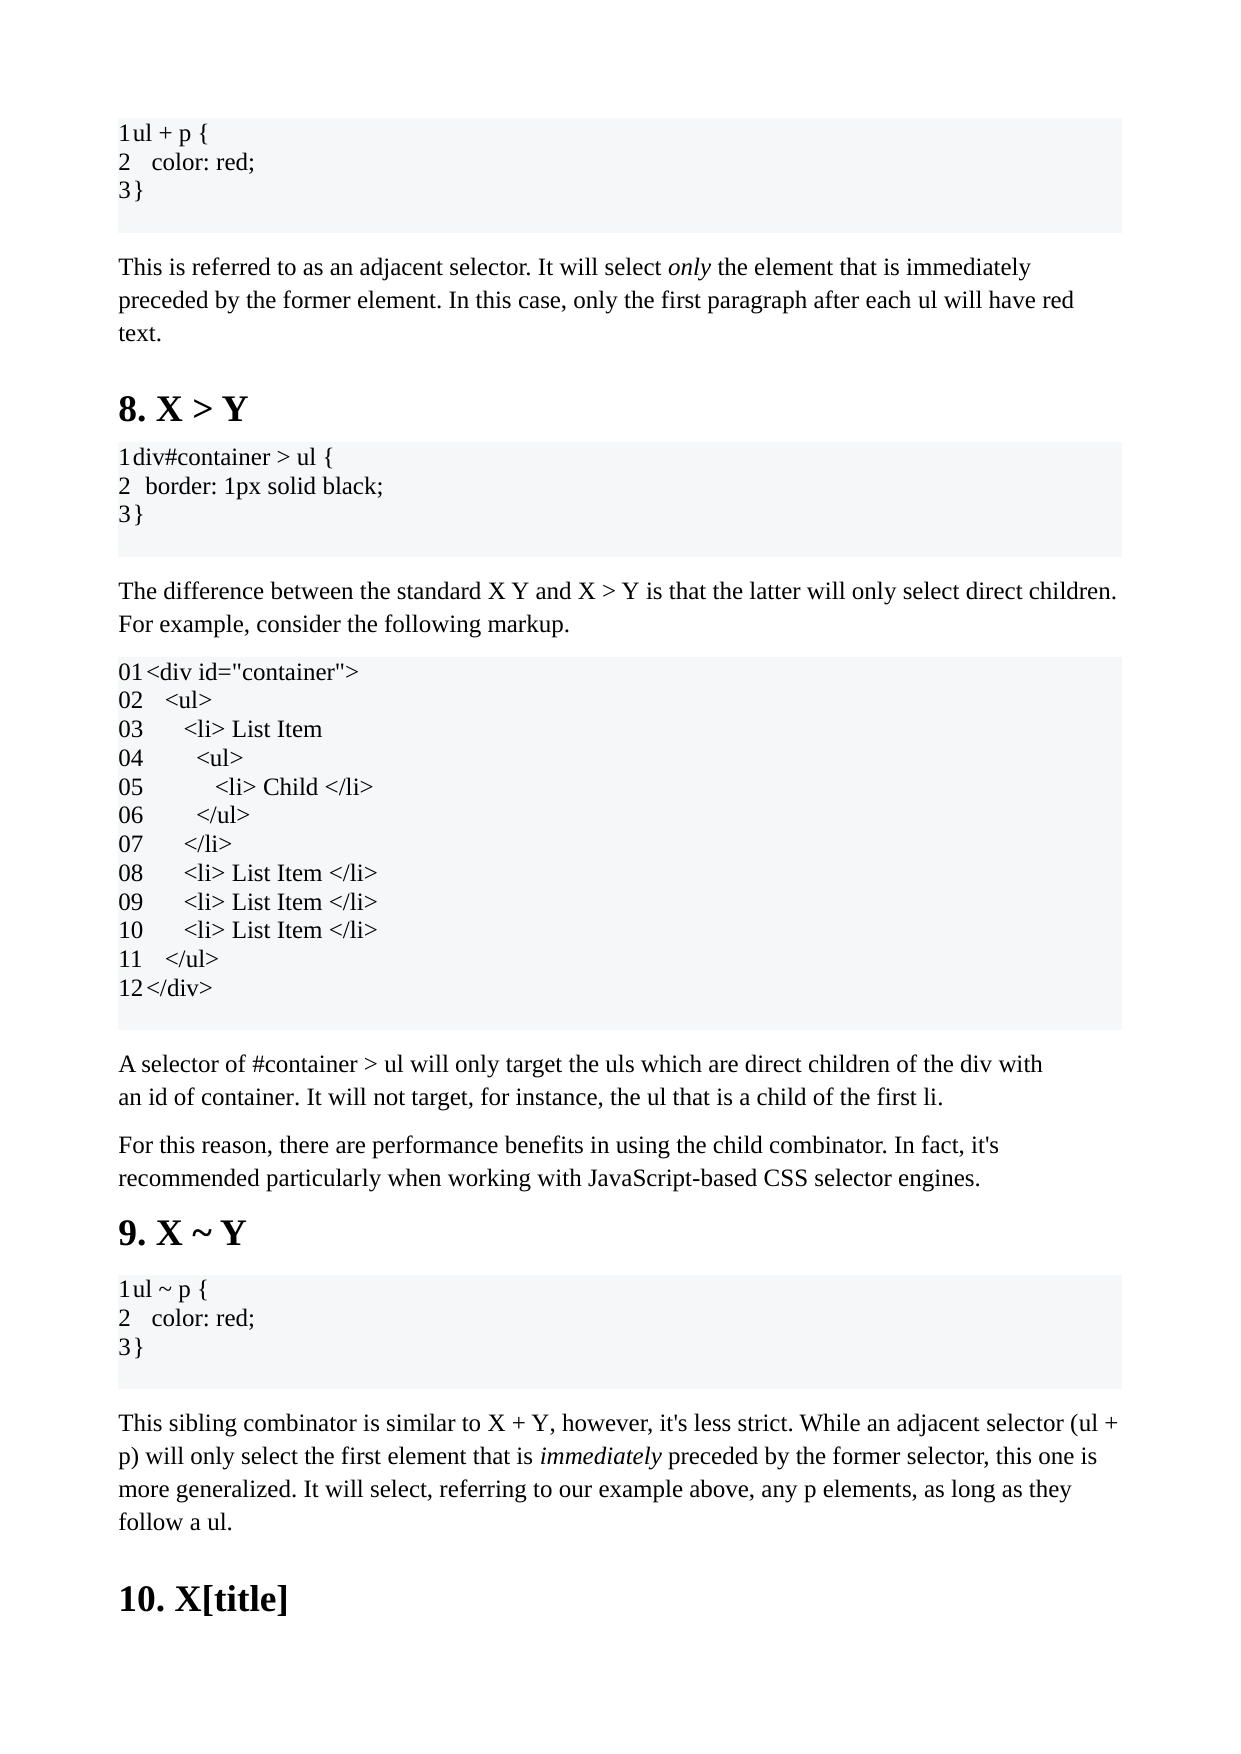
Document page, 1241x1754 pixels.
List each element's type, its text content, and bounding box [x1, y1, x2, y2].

table_header div#container > ul { border: 1px solid black; } [133, 442, 643, 528]
table_header 1 2 3 [118, 1275, 133, 1361]
text For this reason, there are performance benefits in using the child combinator. In fact, it's recommended particularly when working with JavaScript-based CSS selector engines. [118, 1130, 1122, 1192]
subtitle 8. X > Y [118, 386, 1122, 429]
table_header 01 02 03 04 05 06 07 08 09 10 11 12 [118, 657, 146, 1002]
table_header 1 2 3 [118, 118, 133, 204]
table_header ul + p { color: red; } [133, 118, 643, 204]
table_header 1 2 3 [118, 442, 133, 528]
text This sibling combinator is similar to X + Y, however, it's less strict. While an adjacent selector (ul + p) will only select the first element that is immediately preceded by the former selector, this one is more generalized. It will select, referring to our example above, any p elements, as long as they follow a ul. [118, 1408, 1122, 1536]
table_header <div id="container"> <ul> <li> List Item <ul> <li> Child </li> </ul> </li> <li> List Item </li> <li> List Item </li> <li> List Item </li> </ul> </div> [146, 657, 662, 1002]
text A selector of #container > ul will only target the uls which are direct children of the div with an id of container. It will not target, for instance, the ul that is a child of the first li. [118, 1049, 1122, 1111]
table_header ul ~ p { color: red; } [133, 1275, 606, 1361]
text 9. X ~ Y [118, 1210, 1122, 1253]
text This is referred to as an adjacent selector. It will select only the element that is immediately preceded by the former element. In this case, only the first paragraph after each ul will have red text. [118, 252, 1122, 347]
text The difference between the standard X Y and X > Y is that the latter will only select direct children. For example, consider the following markup. [118, 576, 1122, 638]
subtitle 10. X[title] [118, 1576, 1122, 1619]
